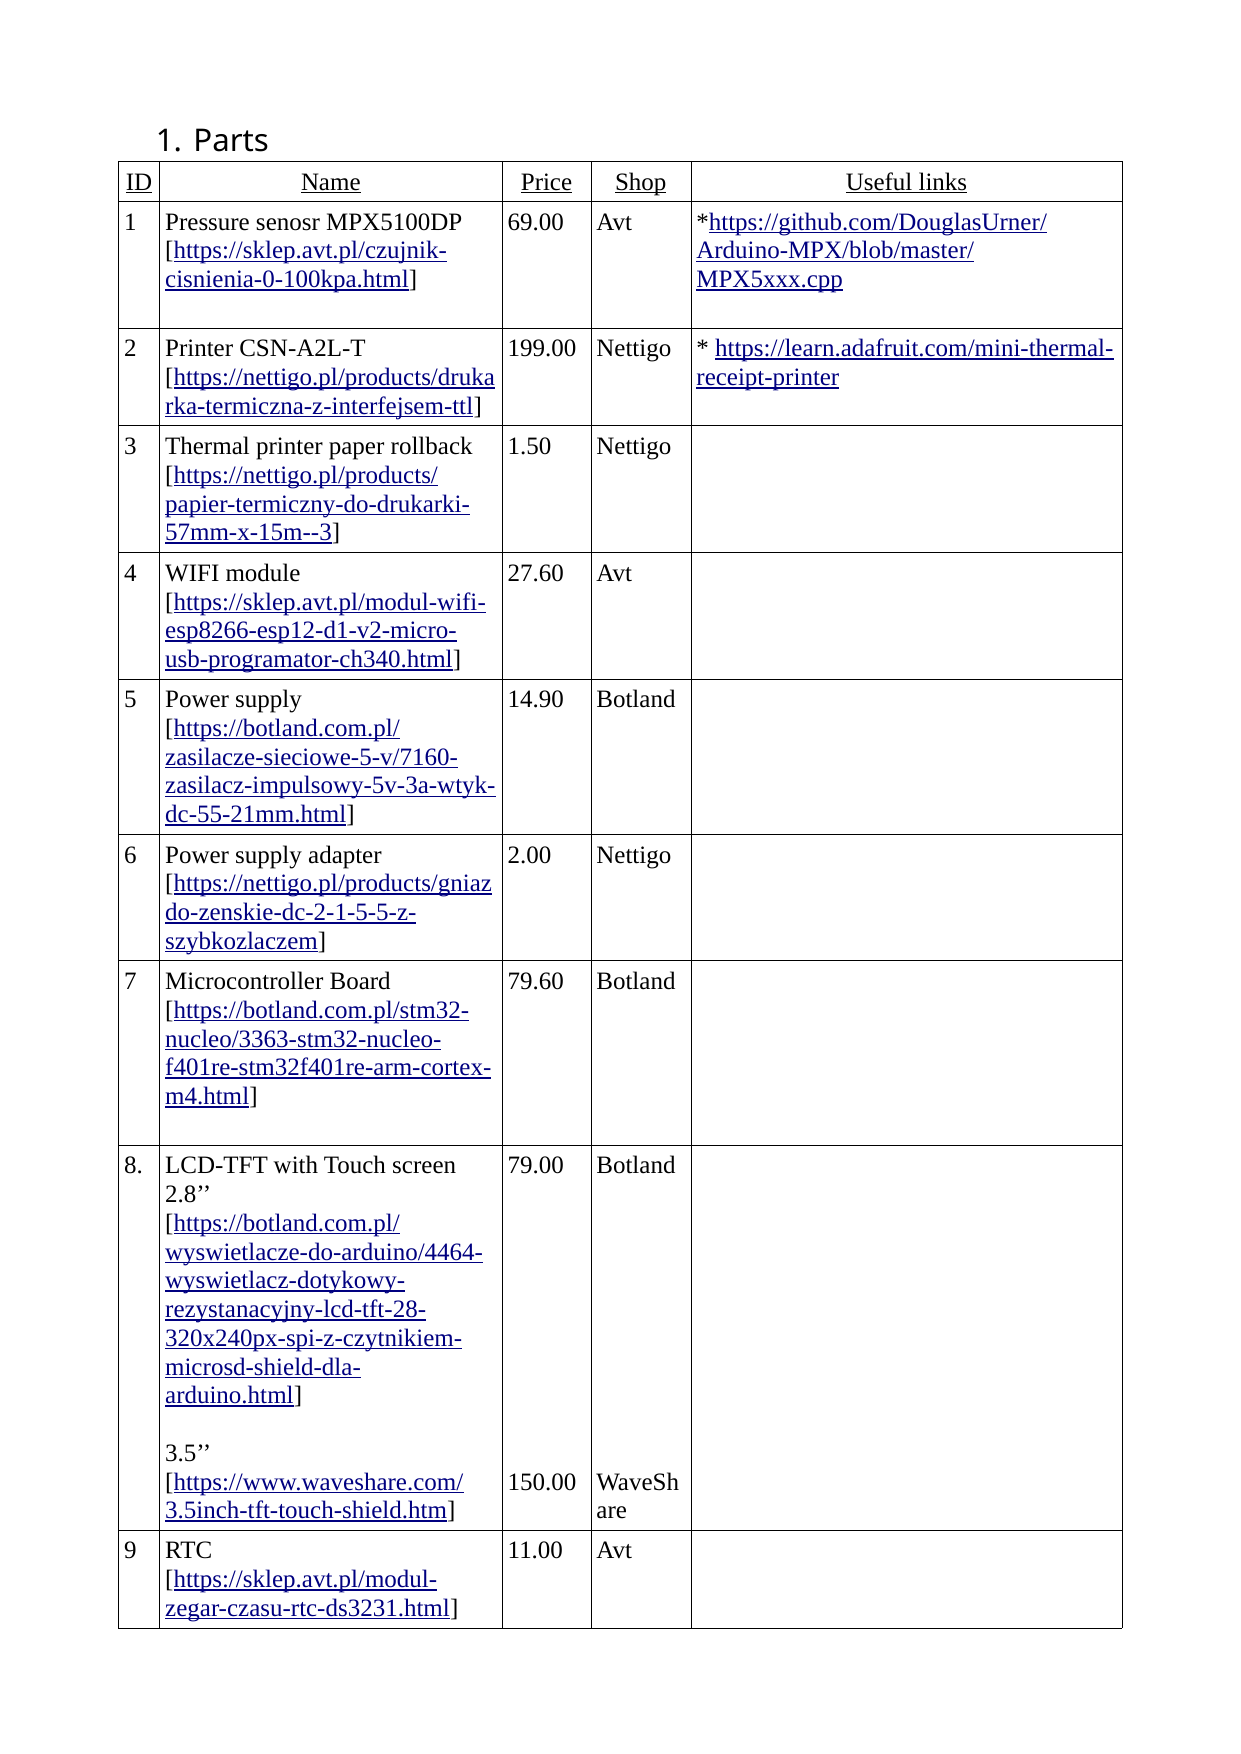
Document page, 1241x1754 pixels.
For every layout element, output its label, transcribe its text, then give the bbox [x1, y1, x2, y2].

table_cell Avt [592, 553, 691, 678]
table_cell 79.00 150.00 [503, 1146, 591, 1530]
table_cell [692, 835, 1122, 960]
table_cell [692, 961, 1122, 1144]
table_cell Pressure senosr MPX5100DP [https://sklep.avt.pl/czujnik-cisnienia-0-100kpa.html] [160, 202, 502, 328]
table_cell Nettigo [592, 329, 691, 425]
table_cell 4 [119, 553, 159, 678]
table_cell *https://github.com/DouglasUrner/Arduino-MPX/blob/master/MPX5xxx.cpp [692, 202, 1122, 328]
table_cell Botland [592, 961, 691, 1144]
table_header Price [503, 162, 591, 201]
table_cell 199.00 [503, 329, 591, 425]
table_cell 14.90 [503, 680, 591, 834]
table_cell [692, 680, 1122, 834]
table_cell Microcontroller Board [https://botland.com.pl/stm32-nucleo/3363-stm32-nucleo-f401re-stm32f401re-arm-cortex-m4.html] [160, 961, 502, 1144]
table_cell Nettigo [592, 835, 691, 960]
table_cell [692, 426, 1122, 552]
table_cell [692, 1146, 1122, 1530]
table_cell 5 [119, 680, 159, 834]
list Parts [156, 118, 1122, 161]
table_cell Nettigo [592, 426, 691, 552]
table_cell 6 [119, 835, 159, 960]
table_cell 79.60 [503, 961, 591, 1144]
table_cell 1 [119, 202, 159, 328]
table_cell 1.50 [503, 426, 591, 552]
table_cell 7 [119, 961, 159, 1144]
table_cell Thermal printer paper rollback [https://nettigo.pl/products/papier-termiczny-do-drukarki-57mm-x-15m--3] [160, 426, 502, 552]
table_cell Avt [592, 1531, 691, 1628]
table_cell 8. [119, 1146, 159, 1530]
table_header Useful links [692, 162, 1122, 201]
table_cell WIFI module [https://sklep.avt.pl/modul-wifi-esp8266-esp12-d1-v2-micro-usb-programator-ch340.html] [160, 553, 502, 678]
table_cell Printer CSN-A2L-T [https://nettigo.pl/products/drukarka-termiczna-z-interfejsem-ttl] [160, 329, 502, 425]
table_cell Power supply [https://botland.com.pl/zasilacze-sieciowe-5-v/7160-zasilacz-impulsowy-5v-3a-wtyk-dc-55-21mm.html] [160, 680, 502, 834]
table_cell 2.00 [503, 835, 591, 960]
table_header ID [119, 162, 159, 201]
table_cell 3 [119, 426, 159, 552]
table_cell Botland [592, 680, 691, 834]
table_cell Avt [592, 202, 691, 328]
table_header Shop [592, 162, 691, 201]
table_cell Botland WaveShare [592, 1146, 691, 1530]
table_cell [692, 1531, 1122, 1628]
table_cell [692, 553, 1122, 678]
table_header Name [160, 162, 502, 201]
table_cell 27.60 [503, 553, 591, 678]
table_cell 2 [119, 329, 159, 425]
table_cell 69.00 [503, 202, 591, 328]
table_cell * https://learn.adafruit.com/mini-thermal-receipt-printer [692, 329, 1122, 425]
table_cell LCD-TFT with Touch screen 2.8’’ [https://botland.com.pl/wyswietlacze-do-arduino/4464-wyswietlacz-dotykowy-rezystanacyjny-lcd-tft-28-320x240px-spi-z-czytnikiem-microsd-shield-dla-arduino.html] 3.5’’ [https://www.waveshare.com/3.5inch-tft-touch-shield.htm] [160, 1146, 502, 1530]
table_cell RTC [https://sklep.avt.pl/modul-zegar-czasu-rtc-ds3231.html] [160, 1531, 502, 1628]
table_cell Power supply adapter [https://nettigo.pl/products/gniazdo-zenskie-dc-2-1-5-5-z-szybkozlaczem] [160, 835, 502, 960]
table_cell 11.00 [503, 1531, 591, 1628]
table_cell 9 [119, 1531, 159, 1628]
